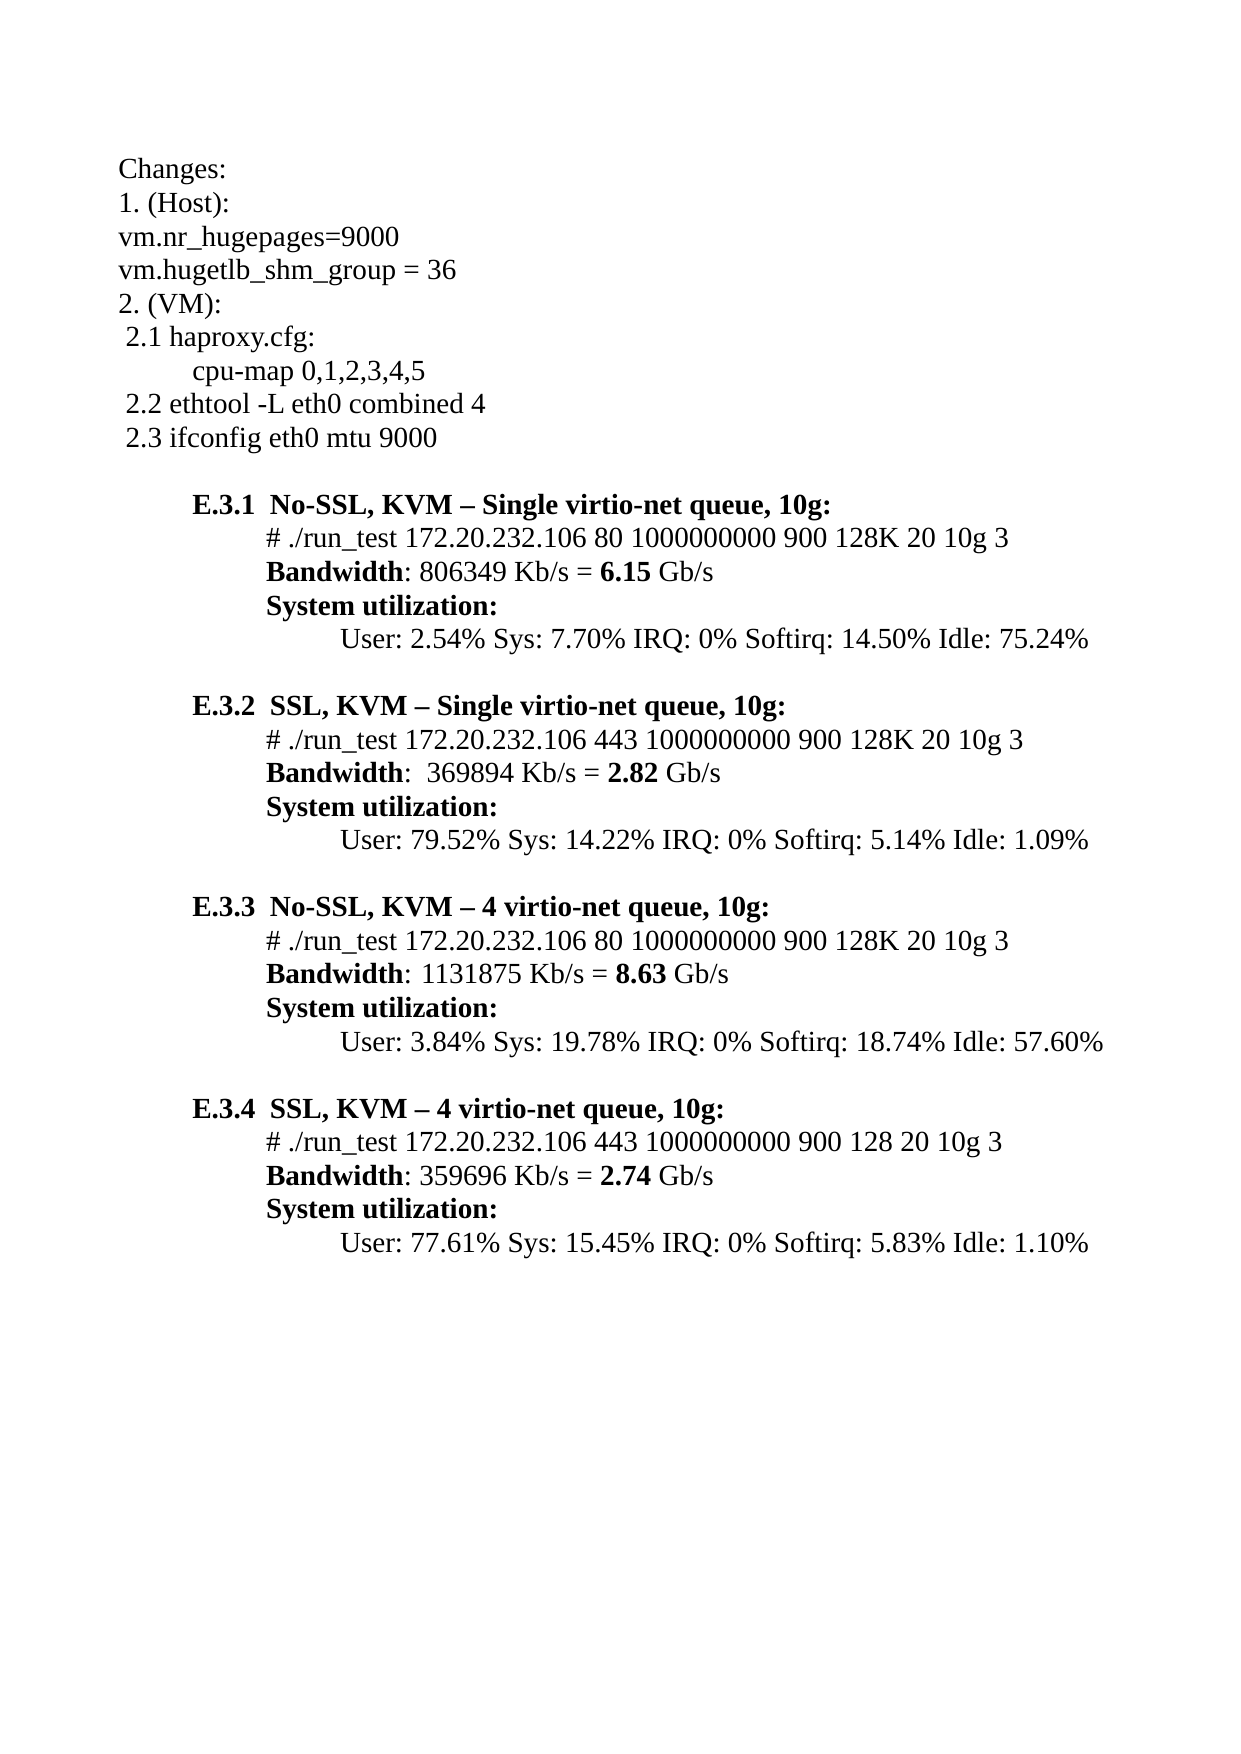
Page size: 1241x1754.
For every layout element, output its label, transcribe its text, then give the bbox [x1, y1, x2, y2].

text # ./run_test 172.20.232.106 80 1000000000 900 128K 20 10g 3 [118, 521, 1122, 554]
text 1. (Host): [118, 185, 1122, 219]
text User: 3.84% Sys: 19.78% IRQ: 0% Softirq: 18.74% Idle: 57.60% [118, 1024, 1122, 1057]
text cpu-map 0,1,2,3,4,5 [118, 353, 1122, 386]
text Bandwidth: 359696 Kb/s = 2.74 Gb/s [118, 1158, 1122, 1191]
text User: 2.54% Sys: 7.70% IRQ: 0% Softirq: 14.50% Idle: 75.24% [118, 621, 1122, 655]
text 2.3 ifconfig eth0 mtu 9000 [118, 420, 1122, 453]
text Bandwidth: 1131875 Kb/s = 8.63 Gb/s [118, 957, 1122, 990]
text User: 79.52% Sys: 14.22% IRQ: 0% Softirq: 5.14% Idle: 1.09% [118, 822, 1122, 856]
text vm.hugetlb_shm_group = 36 [118, 252, 1122, 286]
text E.3.1 No-SSL, KVM – Single virtio-net queue, 10g: [118, 487, 1122, 521]
text User: 77.61% Sys: 15.45% IRQ: 0% Softirq: 5.83% Idle: 1.10% [118, 1225, 1122, 1258]
text System utilization: [118, 990, 1122, 1024]
text E.3.4 SSL, KVM – 4 virtio-net queue, 10g: [118, 1091, 1122, 1124]
text Bandwidth: 806349 Kb/s = 6.15 Gb/s [118, 554, 1122, 588]
text 2.2 ethtool -L eth0 combined 4 [118, 386, 1122, 420]
text 2.1 haproxy.cfg: [118, 319, 1122, 353]
text Bandwidth: 369894 Kb/s = 2.82 Gb/s [118, 755, 1122, 789]
text System utilization: [118, 588, 1122, 621]
text 2. (VM): [118, 286, 1122, 319]
text # ./run_test 172.20.232.106 443 1000000000 900 128 20 10g 3 [118, 1124, 1122, 1158]
text E.3.3 No-SSL, KVM – 4 virtio-net queue, 10g: [118, 889, 1122, 923]
text E.3.2 SSL, KVM – Single virtio-net queue, 10g: [118, 688, 1122, 722]
text # ./run_test 172.20.232.106 80 1000000000 900 128K 20 10g 3 [118, 923, 1122, 957]
text System utilization: [118, 789, 1122, 822]
text # ./run_test 172.20.232.106 443 1000000000 900 128K 20 10g 3 [118, 722, 1122, 755]
text vm.nr_hugepages=9000 [118, 219, 1122, 252]
text Changes: [118, 152, 1122, 185]
text System utilization: [118, 1191, 1122, 1225]
